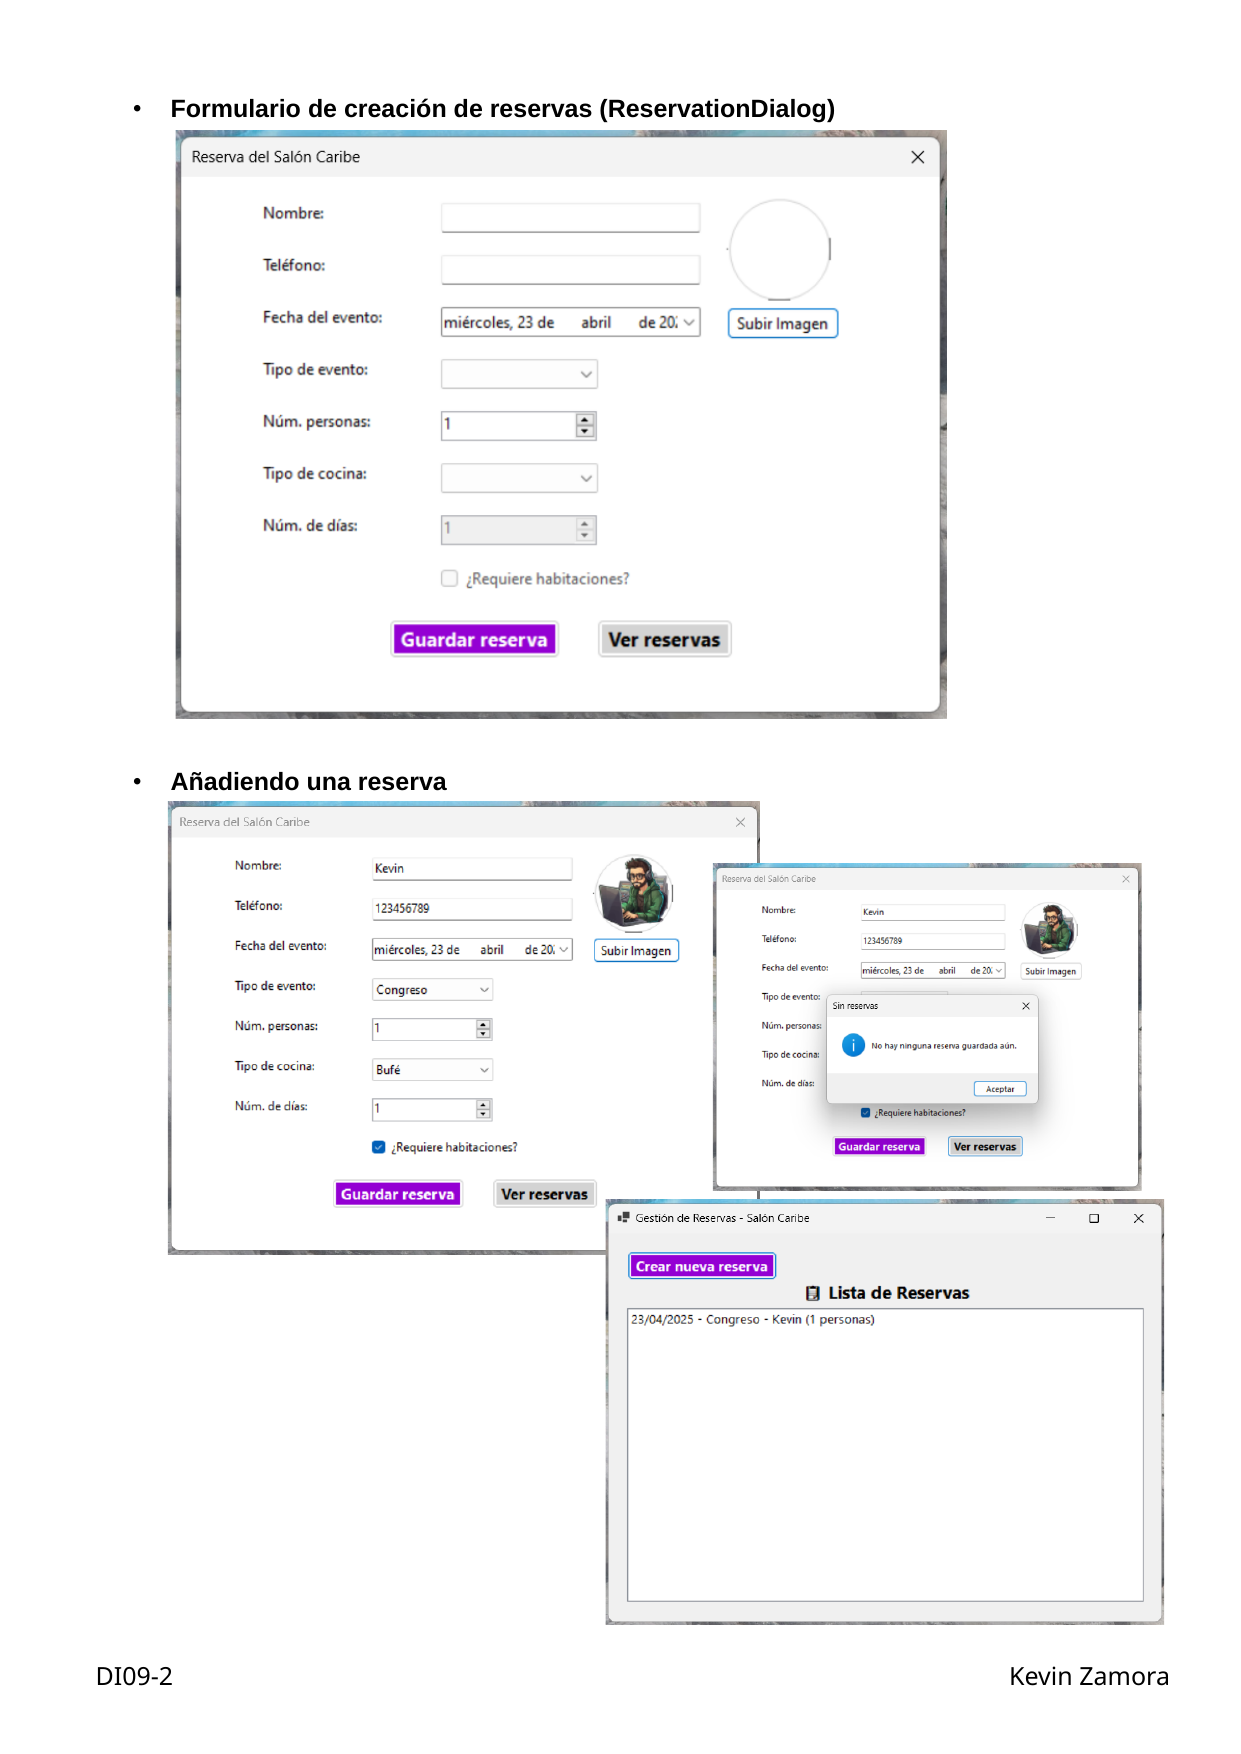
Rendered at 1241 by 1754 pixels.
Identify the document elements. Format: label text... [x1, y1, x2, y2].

list Añadiendo una reserva [133, 767, 1170, 796]
picture [175, 130, 947, 719]
picture [167, 801, 1165, 1625]
list Formulario de creación de reservas (ReservationDialog) [133, 94, 1170, 123]
